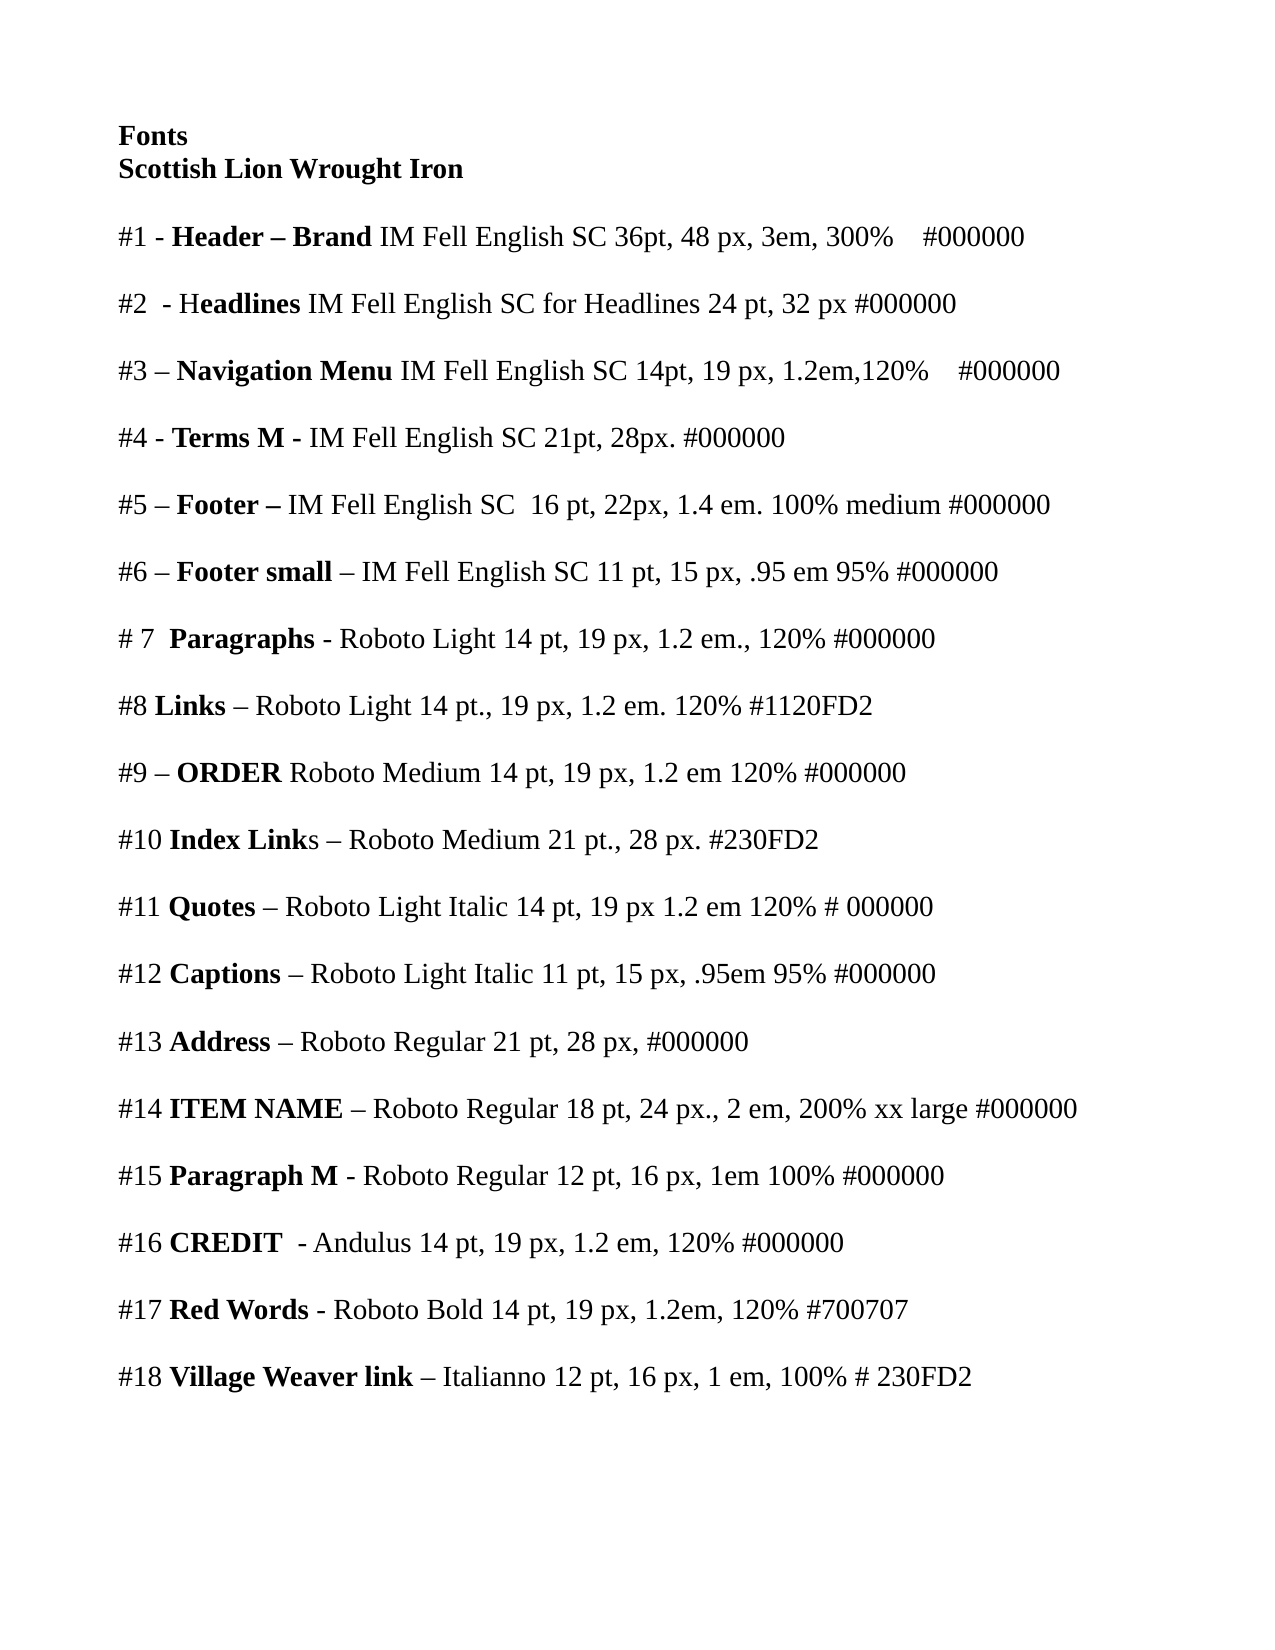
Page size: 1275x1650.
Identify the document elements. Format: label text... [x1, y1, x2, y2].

text #4 - Terms M - IM Fell English SC 21pt, 28px. #000000 [118, 420, 1157, 453]
text #2 - Headlines IM Fell English SC for Headlines 24 pt, 32 px #000000 [118, 286, 1157, 319]
text #9 – ORDER Roboto Medium 14 pt, 19 px, 1.2 em 120% #000000 [118, 755, 1157, 789]
text #14 ITEM NAME – Roboto Regular 18 pt, 24 px., 2 em, 200% xx large #000000 [118, 1091, 1157, 1124]
text #13 Address – Roboto Regular 21 pt, 28 px, #000000 [118, 1024, 1157, 1057]
text #6 – Footer small – IM Fell English SC 11 pt, 15 px, .95 em 95% #000000 [118, 554, 1157, 588]
text # 7 Paragraphs - Roboto Light 14 pt, 19 px, 1.2 em., 120% #000000 [118, 621, 1157, 655]
text #15 Paragraph M - Roboto Regular 12 pt, 16 px, 1em 100% #000000 [118, 1158, 1157, 1191]
text #5 – Footer – IM Fell English SC 16 pt, 22px, 1.4 em. 100% medium #000000 [118, 487, 1157, 521]
text #8 Links – Roboto Light 14 pt., 19 px, 1.2 em. 120% #1120FD2 [118, 688, 1157, 722]
text #18 Village Weaver link – Italianno 12 pt, 16 px, 1 em, 100% # 230FD2 [118, 1359, 1157, 1393]
text #1 - Header – Brand IM Fell English SC 36pt, 48 px, 3em, 300% #000000 [118, 219, 1157, 252]
text #11 Quotes – Roboto Light Italic 14 pt, 19 px 1.2 em 120% # 000000 [118, 889, 1157, 923]
text #17 Red Words - Roboto Bold 14 pt, 19 px, 1.2em, 120% #700707 [118, 1292, 1157, 1326]
text #3 – Navigation Menu IM Fell English SC 14pt, 19 px, 1.2em,120% #000000 [118, 353, 1157, 386]
text Fonts [118, 118, 1157, 152]
text #12 Captions – Roboto Light Italic 11 pt, 15 px, .95em 95% #000000 [118, 957, 1157, 990]
text #10 Index Links – Roboto Medium 21 pt., 28 px. #230FD2 [118, 822, 1157, 856]
text Scottish Lion Wrought Iron [118, 152, 1157, 185]
text #16 CREDIT - Andulus 14 pt, 19 px, 1.2 em, 120% #000000 [118, 1225, 1157, 1258]
